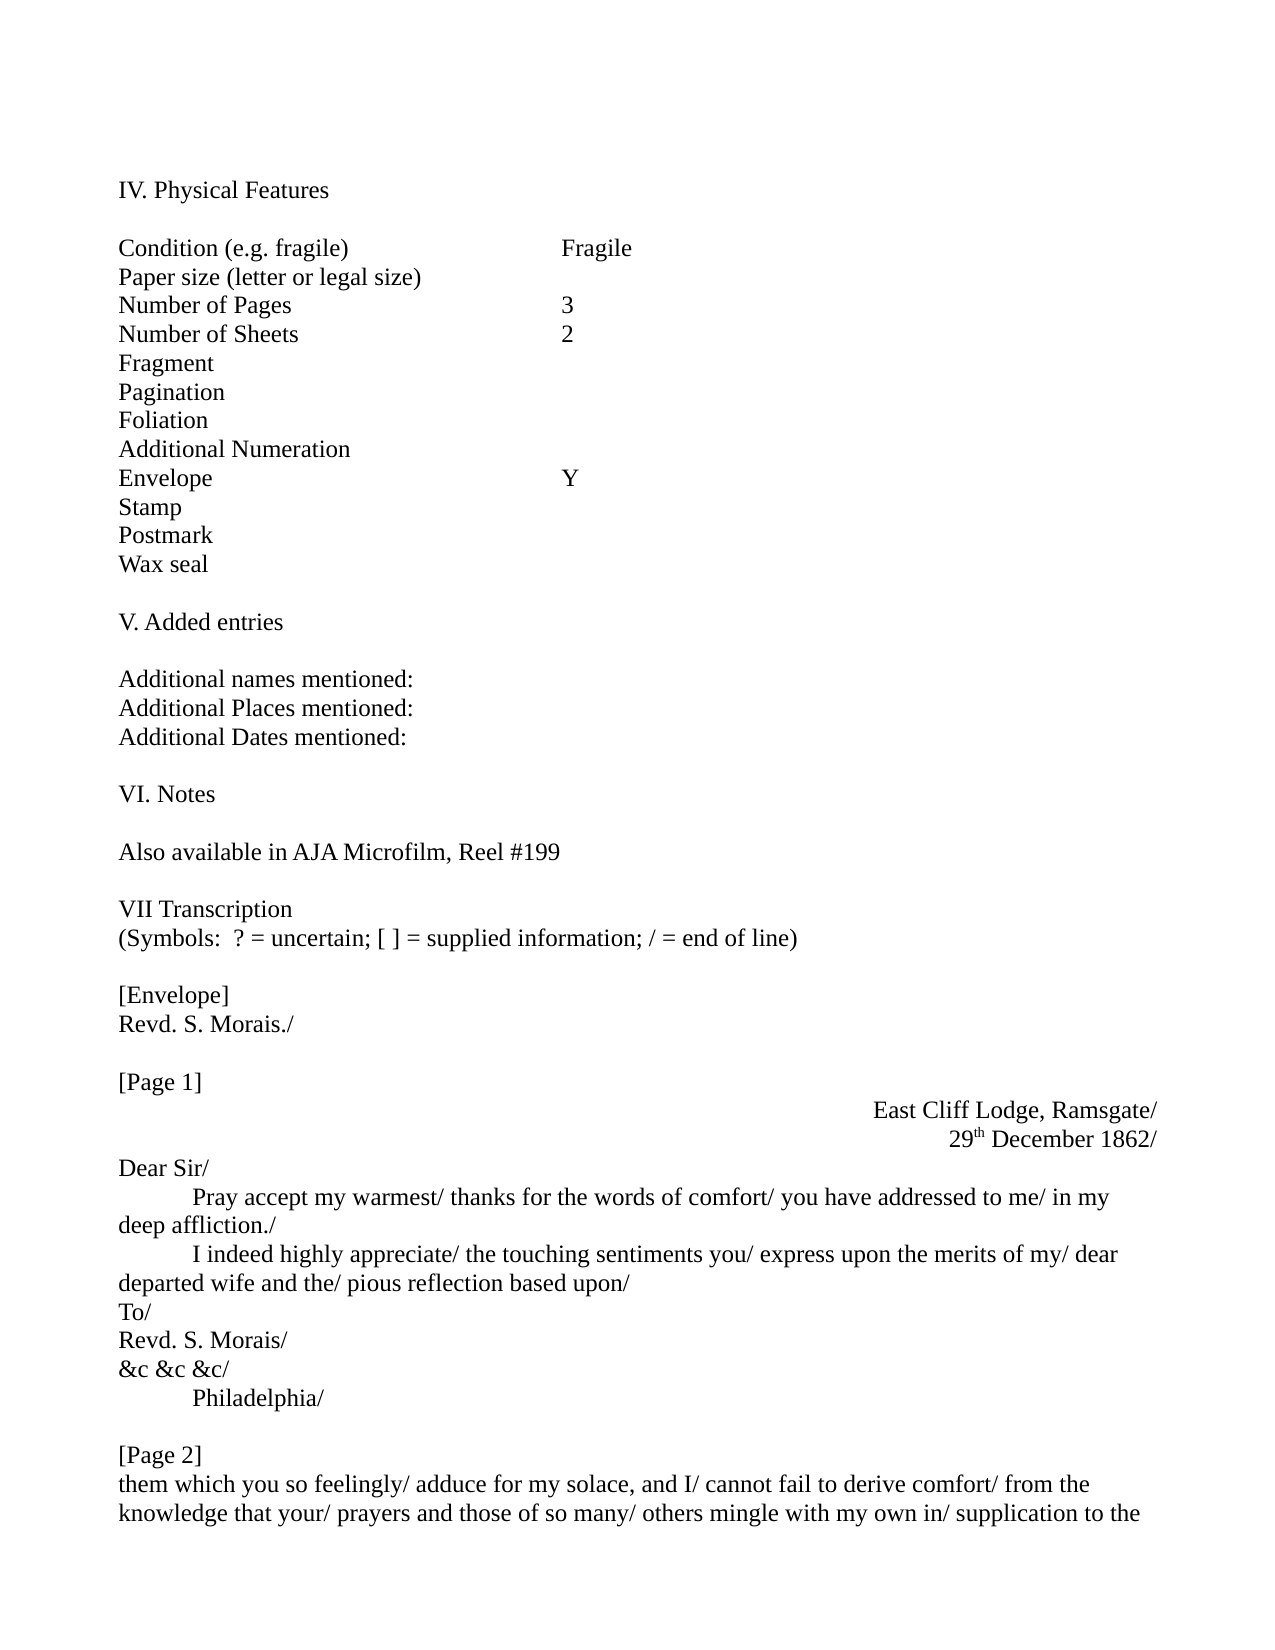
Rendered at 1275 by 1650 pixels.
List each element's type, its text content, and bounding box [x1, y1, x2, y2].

text Fragment [118, 348, 1157, 377]
text 29th December 1862/ [118, 1124, 1157, 1153]
text V. Added entries [118, 607, 1157, 636]
text Stamp [118, 492, 1157, 521]
text IV. Physical Features [118, 176, 1157, 204]
text Number of Sheets 2 [118, 319, 1157, 348]
text Revd. S. Morais./ [118, 1009, 1157, 1038]
text Also available in AJA Microfilm, Reel #199 [118, 837, 1157, 866]
text Additional Places mentioned: [118, 693, 1157, 722]
text Revd. S. Morais/ [118, 1326, 1157, 1354]
text [Envelope] [118, 981, 1157, 1009]
text Dear Sir/ [118, 1153, 1157, 1182]
text Additional Numeration [118, 434, 1157, 463]
text Philadelphia/ [118, 1383, 1157, 1412]
text VI. Notes [118, 779, 1157, 808]
text Number of Pages 3 [118, 291, 1157, 319]
text Foliation [118, 406, 1157, 434]
text Additional names mentioned: [118, 664, 1157, 693]
text Postma rk [118, 521, 1157, 549]
text Condition (e.g. fragile) Fragile [118, 233, 1157, 262]
text them which you so feelingly/ adduce for my solace, and I/ cannot fail to derive comfort/ from the knowledge that your/ prayers and those of so many/ others mingle with my own in/ supplication to the [118, 1469, 1157, 1527]
text &c &c &c/ [118, 1354, 1157, 1383]
text To/ [118, 1297, 1157, 1326]
text Additional Dates mentioned: [118, 722, 1157, 751]
text East Cliff Lodge, Ramsgate/ [118, 1096, 1157, 1124]
text [Page 1] [118, 1067, 1157, 1096]
text Envelope Y [118, 463, 1157, 492]
text (Symbols: ? = uncertain; [ ] = supplied information; / = end of line) [118, 923, 1157, 952]
text Wax seal [118, 549, 1157, 578]
text Paper size (letter or legal size) [118, 262, 1157, 291]
text Pagination [118, 377, 1157, 406]
text [Page 2] [118, 1441, 1157, 1469]
text I indeed highly appreciate/ the touching sentiments you/ express upon the merits of my/ dear departed wife and the/ pious reflection based upon/ [118, 1239, 1157, 1297]
text VII Transcription [118, 894, 1157, 923]
text Pray accept my warmest/ thanks for the words of comfort/ you have addressed to me/ in my deep affliction./ [118, 1182, 1157, 1239]
